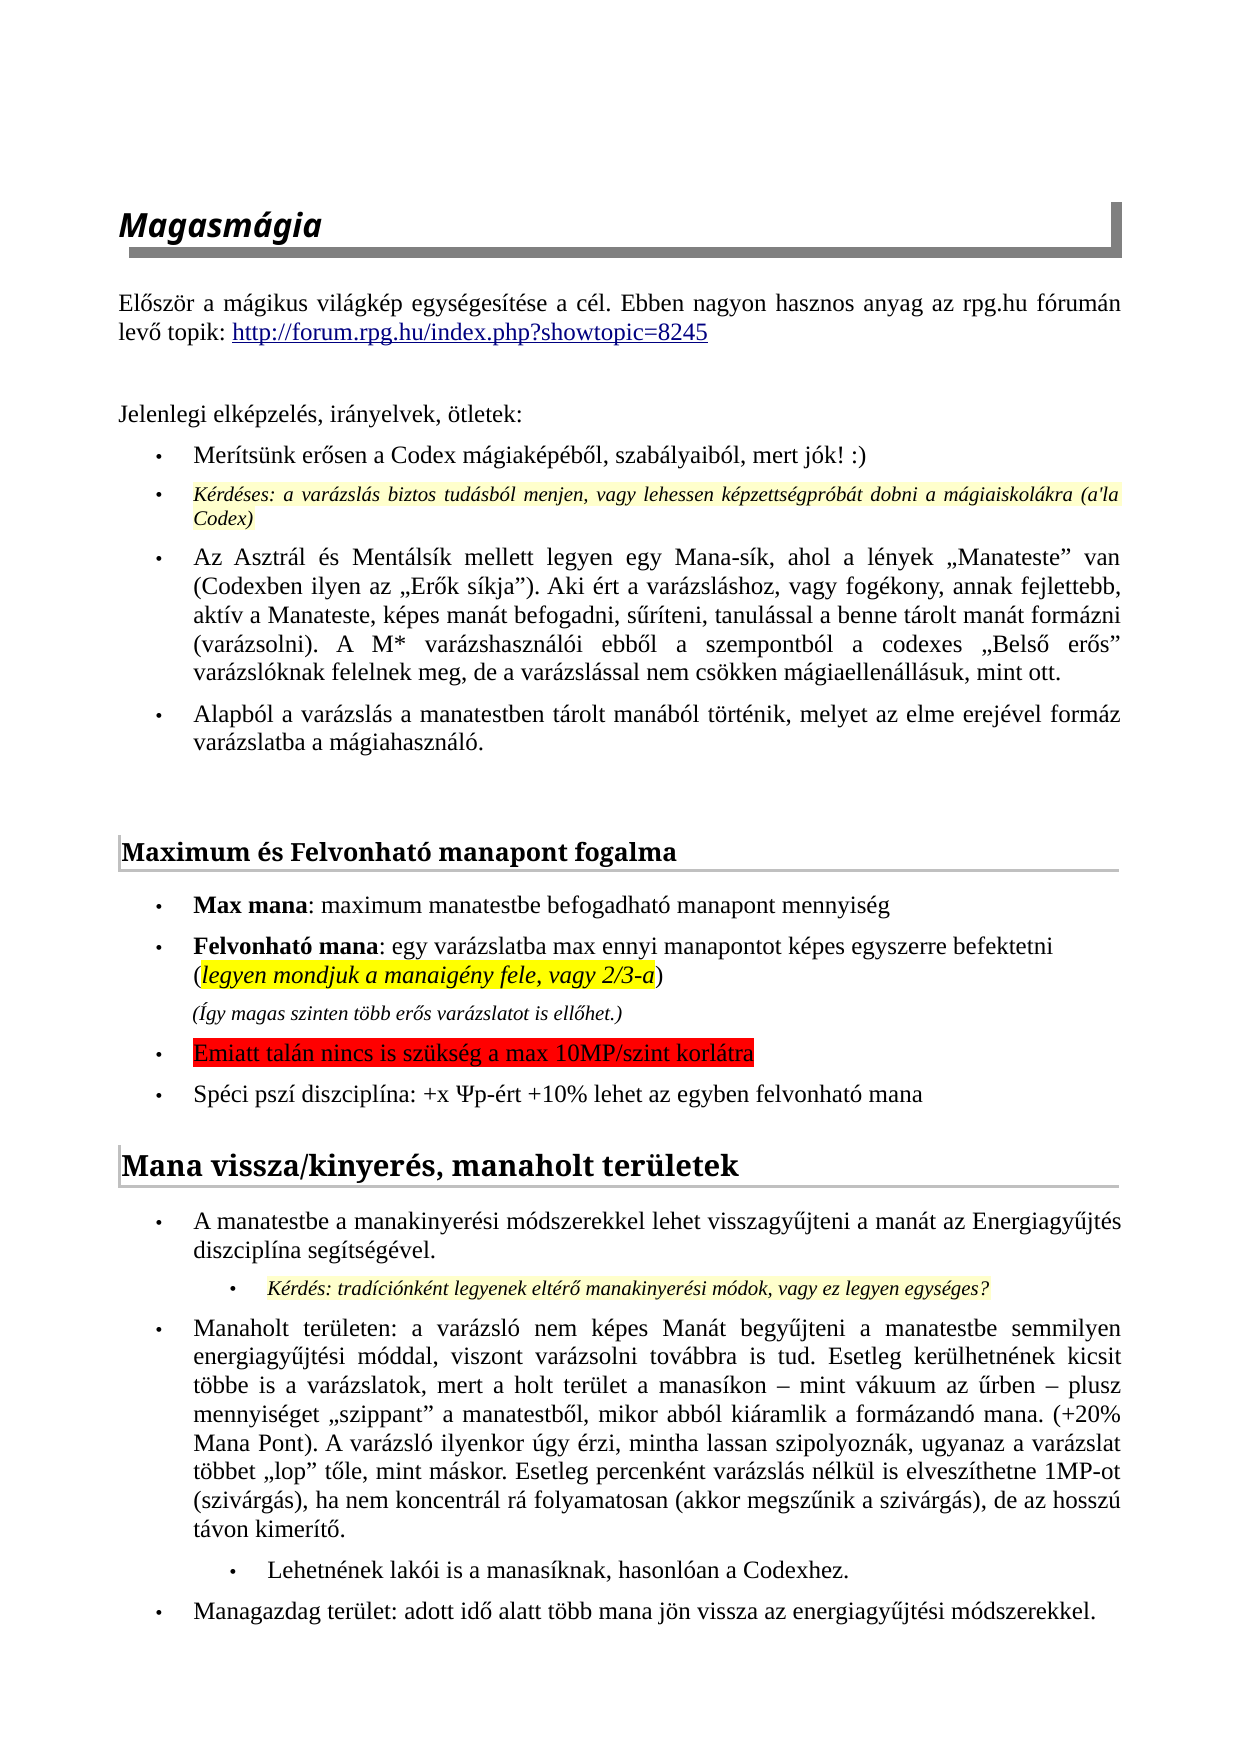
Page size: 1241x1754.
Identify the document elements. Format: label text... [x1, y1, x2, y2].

list Az Asztrál és Mentálsík mellett legyen egy Mana-sík, ahol a lények „Manateste” van (Codexben ilyen az „Erők síkja”). Aki ért a varázsláshoz, vagy fogékony, annak fejlettebb, aktív a Manateste, képes manát befogadni, sűríteni, tanulással a benne tárolt manát formázni (varázsolni). A M* varázshasználói ebből a szempontból a codexes „Belső erős” varázslóknak felelnek meg, de a varázslással nem csökken mágiaellenállásuk, mint ott. [156, 542, 1122, 686]
subtitle Magasmágia [118, 202, 1111, 247]
list Alapból a varázslás a manatestben tárolt manából történik, melyet az elme erejével formáz varázslatba a mágiahasználó. [156, 699, 1122, 756]
list Merítsünk erősen a Codex mágiaképéből, szabályaiból, mert jók! :) [156, 441, 1122, 469]
text (Így magas szinten több erős varázslatot is ellőhet.) [192, 1001, 1122, 1025]
list Kérdés: tradíciónként legyenek eltérő manakinyerési módok, vagy ez legyen egységes? [229, 1276, 1122, 1300]
list Lehetnének lakói is a manasíknak, hasonlóan a Codexhez. [229, 1555, 1122, 1584]
list Managazdag terület: adott idő alatt több mana jön vissza az energiagyűjtési módszerekkel. [156, 1596, 1122, 1625]
list Manaholt területen: a varázsló nem képes Manát begyűjteni a manatestbe semmilyen energiagyűjtési móddal, viszont varázsolni továbbra is tud. Esetleg kerülhetnének kicsit többe is a varázslatok, mert a holt terület a manasíkon – mint vákuum az űrben – plusz mennyiséget „szippant” a manatestből, mikor abból kiáramlik a formázandó mana. (+20% Mana Pont). A varázsló ilyenkor úgy érzi, mintha lassan szipolyoznák, ugyanaz a varázslat többet „lop” tőle, mint máskor. Esetleg percenként varázslás nélkül is elveszíthetne 1MP-ot (szivárgás), ha nem koncentrál rá folyamatosan (akkor megszűnik a szivárgás), de az hosszú távon kimerítő. [156, 1313, 1122, 1543]
subtitle Maximum és Felvonható manapont fogalma [121, 835, 1122, 869]
list Emiatt talán nincs is szükség a max 10MP/szint korlátra [156, 1038, 1122, 1067]
list A manatestbe a manakinyerési módszerekkel lehet visszagyűjteni a manát az Energiagyűjtés diszciplína segítségével. [156, 1206, 1122, 1263]
list Max mana: maximum manatestbe befogadható manapont mennyiség [156, 890, 1122, 919]
list Felvonható mana: egy varázslatba max ennyi manapontot képes egyszerre befektetni (legyen mondjuk a manaigény fele, vagy 2/3-a) [156, 931, 1122, 989]
list Spéci pszí diszciplína: +x Ψp-ért +10% lehet az egyben felvonható mana [156, 1079, 1122, 1108]
text Először a mágikus világkép egységesítése a cél. Ebben nagyon hasznos anyag az rpg.hu fórumán levő topik: http://forum.rpg.hu/index.php?showtopic=8245 [118, 288, 1122, 346]
list Kérdéses: a varázslás biztos tudásból menjen, vagy lehessen képzettségpróbát dobni a mágiaiskolákra (a'la Codex) [156, 482, 1122, 530]
text Jelenlegi elképzelés, irányelvek, ötletek: [118, 399, 1122, 428]
subtitle Mana vissza/kinyerés, manaholt területek [121, 1145, 1122, 1185]
